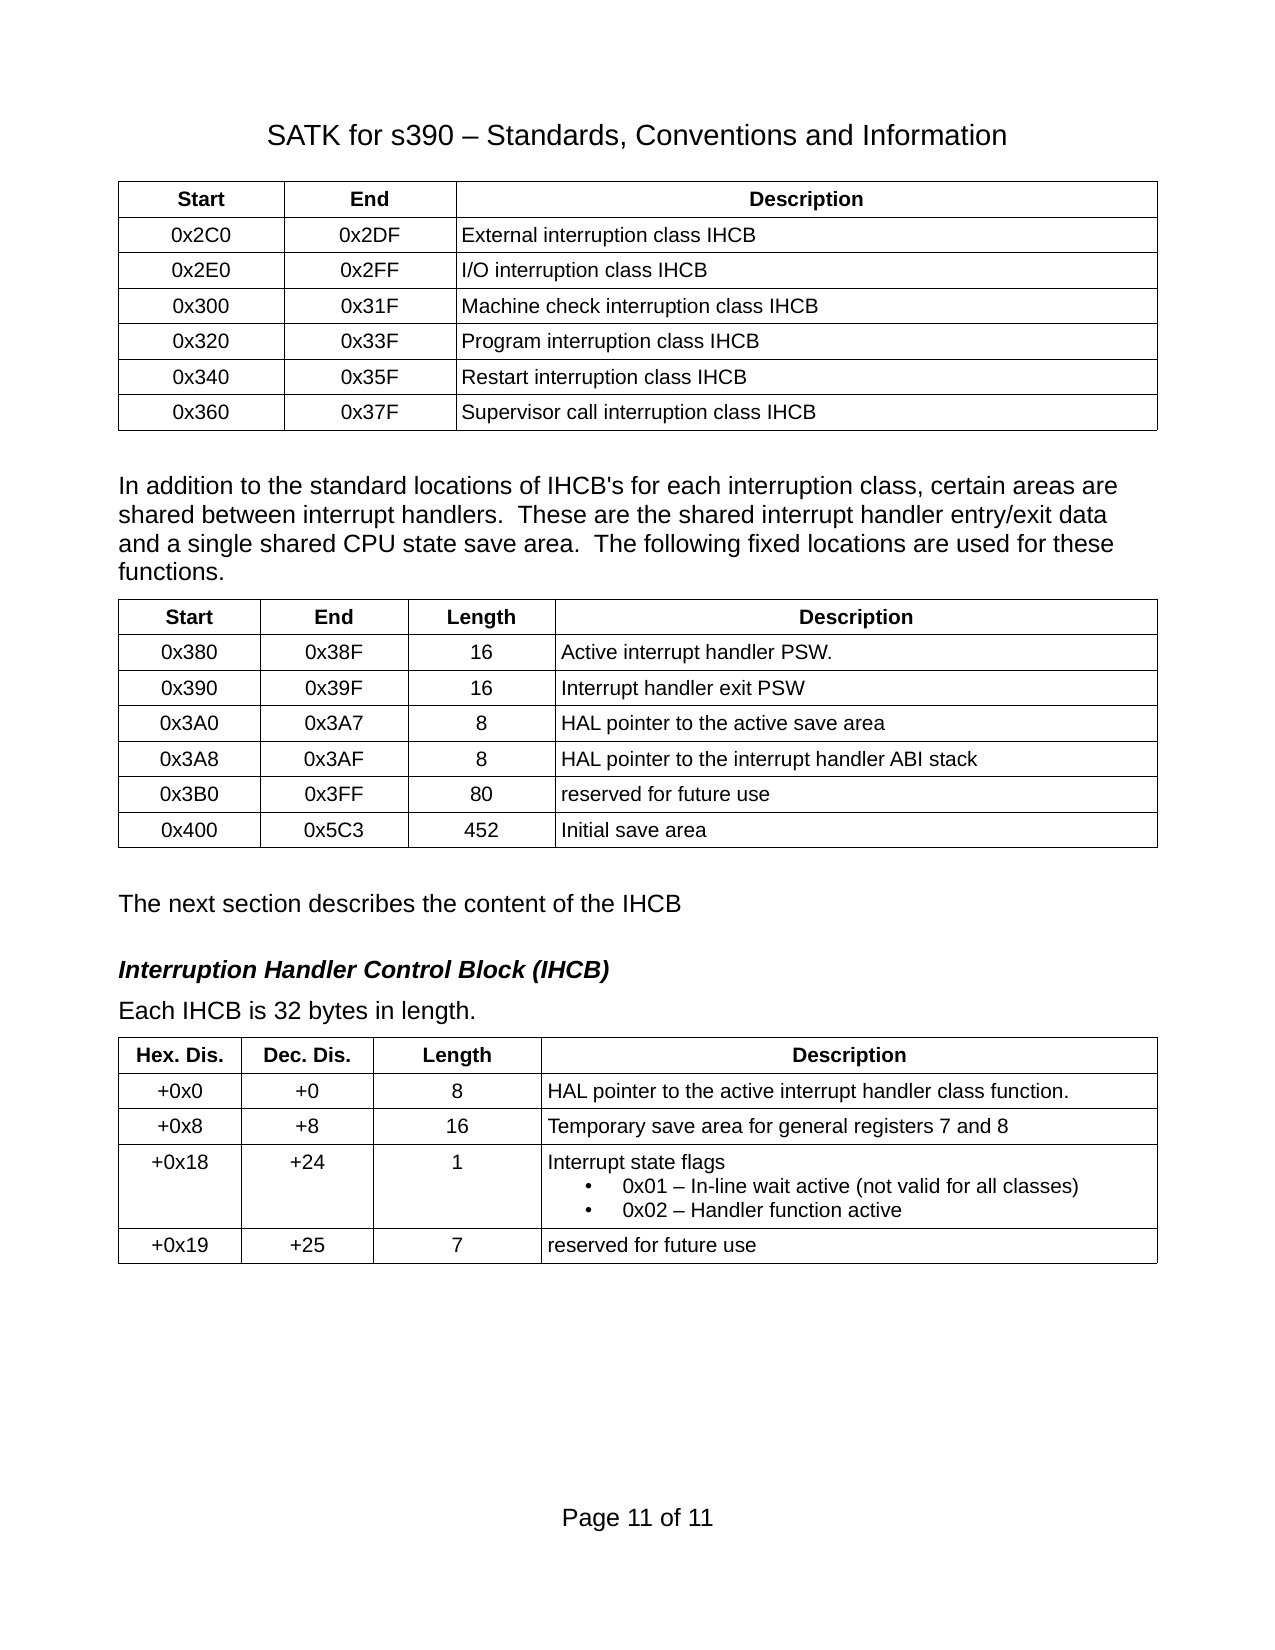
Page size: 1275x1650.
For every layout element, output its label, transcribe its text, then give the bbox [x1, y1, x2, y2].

table_cell +0x8 [119, 1109, 241, 1144]
table_header Description [457, 182, 1157, 217]
table_cell 0x3FF [261, 777, 408, 812]
table_cell Restart interruption class IHCB [457, 360, 1157, 394]
table_cell 0x2FF [285, 253, 456, 288]
table_cell External interruption class IHCB [457, 218, 1157, 252]
table_cell Active interrupt handler PSW. [556, 635, 1157, 670]
table_cell 0x38F [261, 635, 408, 670]
table_cell 452 [409, 813, 555, 847]
table_cell 0x35F [285, 360, 456, 394]
table_cell 0x380 [119, 635, 260, 670]
table_cell 0x5C3 [261, 813, 408, 847]
table_cell 8 [409, 706, 555, 741]
table_cell Program interruption class IHCB [457, 324, 1157, 359]
table_cell 0x390 [119, 671, 260, 705]
table_cell 8 [409, 742, 555, 776]
table_cell 0x3B0 [119, 777, 260, 812]
text In addition to the standard locations of IHCB's for each interruption class, certain areas are shared between interrupt handlers. These are the shared interrupt handler entry/exit data and a single shared CPU state save area. The following fixed locations are used for these functions. [118, 471, 1157, 586]
table_cell Interrupt handler exit PSW [556, 671, 1157, 705]
table_cell reserved for future use [556, 777, 1157, 812]
table_cell 0x31F [285, 289, 456, 323]
table_cell 0x2DF [285, 218, 456, 252]
table_cell Supervisor call interruption class IHCB [457, 395, 1157, 430]
text The next section describes the content of the IHCB [118, 889, 1157, 917]
table_cell 8 [374, 1074, 541, 1108]
table_header Start [119, 182, 284, 217]
table_cell +25 [242, 1229, 373, 1263]
table_cell 0x300 [119, 289, 284, 323]
table_cell +8 [242, 1109, 373, 1144]
table_cell Interrupt state flags 0x01 – In-line wait active (not valid for all classes) 0x02 – Handler function active [542, 1145, 1157, 1227]
table_header Hex. Dis. [119, 1038, 241, 1073]
table_cell Initial save area [556, 813, 1157, 847]
table_header Start [119, 600, 260, 634]
table_cell +0 [242, 1074, 373, 1108]
table_header Length [409, 600, 555, 634]
table_cell 0x3AF [261, 742, 408, 776]
table_cell +0x19 [119, 1229, 241, 1263]
table_cell +0x18 [119, 1145, 241, 1227]
table_cell HAL pointer to the active interrupt handler class function. [542, 1074, 1157, 1108]
table_cell 0x2C0 [119, 218, 284, 252]
table_cell Temporary save area for general registers 7 and 8 [542, 1109, 1157, 1144]
table_cell 7 [374, 1229, 541, 1263]
table_cell 16 [409, 635, 555, 670]
table_cell 0x400 [119, 813, 260, 847]
table_header Description [556, 600, 1157, 634]
table_cell 0x39F [261, 671, 408, 705]
table_cell 80 [409, 777, 555, 812]
table_cell 0x320 [119, 324, 284, 359]
table_cell 0x3A0 [119, 706, 260, 741]
table_cell 0x360 [119, 395, 284, 430]
table_cell reserved for future use [542, 1229, 1157, 1263]
table_header Dec. Dis. [242, 1038, 373, 1073]
table_header End [261, 600, 408, 634]
table_cell HAL pointer to the interrupt handler ABI stack [556, 742, 1157, 776]
table_cell 0x33F [285, 324, 456, 359]
table_cell 16 [374, 1109, 541, 1144]
table_header Description [542, 1038, 1157, 1073]
text Each IHCB is 32 bytes in length. [118, 996, 1157, 1025]
table_cell 1 [374, 1145, 541, 1227]
table_header End [285, 182, 456, 217]
table_cell 16 [409, 671, 555, 705]
table_cell 0x37F [285, 395, 456, 430]
table_cell 0x340 [119, 360, 284, 394]
table_cell I/O interruption class IHCB [457, 253, 1157, 288]
table_cell 0x3A8 [119, 742, 260, 776]
table_cell 0x3A7 [261, 706, 408, 741]
subtitle Interruption Handler Control Block (IHCB) [118, 955, 1157, 983]
table_cell +0x0 [119, 1074, 241, 1108]
table_cell HAL pointer to the active save area [556, 706, 1157, 741]
table_cell +24 [242, 1145, 373, 1227]
table_cell Machine check interruption class IHCB [457, 289, 1157, 323]
table_cell 0x2E0 [119, 253, 284, 288]
table_header Length [374, 1038, 541, 1073]
